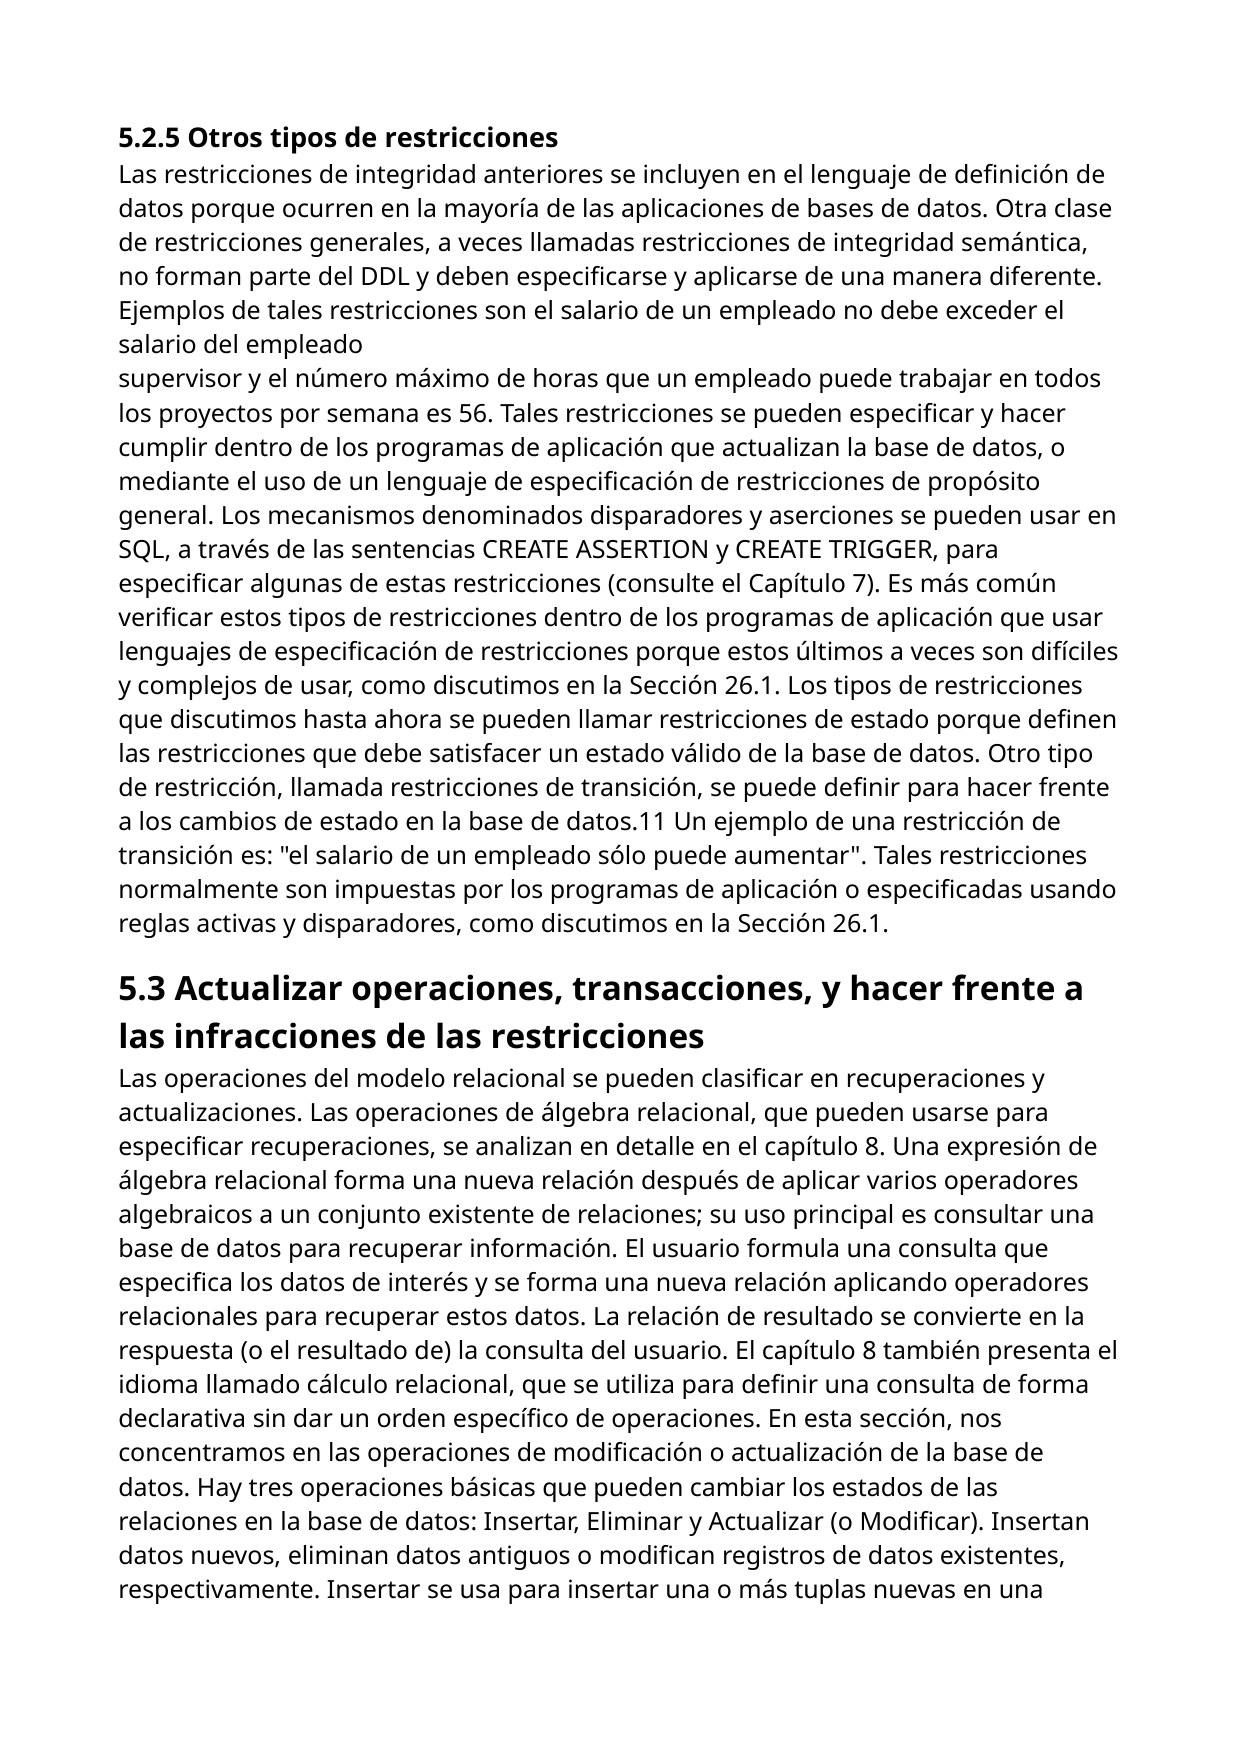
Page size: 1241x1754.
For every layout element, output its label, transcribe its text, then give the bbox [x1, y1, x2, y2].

text Las restricciones de integridad anteriores se incluyen en el lenguaje de definición de datos porque ocurren en la mayoría de las aplicaciones de bases de datos. Otra clase de restricciones generales, a veces llamadas restricciones de integridad semántica, no forman parte del DDL y deben especificarse y aplicarse de una manera diferente. Ejemplos de tales restricciones son el salario de un empleado no debe exceder el salario del empleado [118, 157, 1122, 361]
text Las operaciones del modelo relacional se pueden clasificar en recuperaciones y actualizaciones. Las operaciones de álgebra relacional, que pueden usarse para especificar recuperaciones, se analizan en detalle en el capítulo 8. Una expresión de álgebra relacional forma una nueva relación después de aplicar varios operadores algebraicos a un conjunto existente de relaciones; su uso principal es consultar una base de datos para recuperar información. El usuario formula una consulta que especifica los datos de interés y se forma una nueva relación aplicando operadores relacionales para recuperar estos datos. La relación de resultado se convierte en la respuesta (o el resultado de) la consulta del usuario. El capítulo 8 también presenta el idioma llamado cálculo relacional, que se utiliza para definir una consulta de forma declarativa sin dar un orden específico de operaciones. En esta sección, nos concentramos en las operaciones de modificación o actualización de la base de datos. Hay tres operaciones básicas que pueden cambiar los estados de las relaciones en la base de datos: Insertar, Eliminar y Actualizar (o Modificar). Insertan datos nuevos, eliminan datos antiguos o modifican registros de datos existentes, respectivamente. Insertar se usa para insertar una o más tuplas nuevas en una [118, 1060, 1122, 1605]
subtitle 5.3 Actualizar operaciones, transacciones, y hacer frente a las infracciones de las restricciones [118, 965, 1122, 1058]
subtitle 5.2.5 Otros tipos de restricciones [118, 118, 1122, 155]
text supervisor y el número máximo de horas que un empleado puede trabajar en todos los proyectos por semana es 56. Tales restricciones se pueden especificar y hacer cumplir dentro de los programas de aplicación que actualizan la base de datos, o mediante el uso de un lenguaje de especificación de restricciones de propósito general. Los mecanismos denominados disparadores y aserciones se pueden usar en SQL, a través de las sentencias CREATE ASSERTION y CREATE TRIGGER, para especificar algunas de estas restricciones (consulte el Capítulo 7). Es más común verificar estos tipos de restricciones dentro de los programas de aplicación que usar lenguajes de especificación de restricciones porque estos últimos a veces son difíciles y complejos de usar, como discutimos en la Sección 26.1. Los tipos de restricciones que discutimos hasta ahora se pueden llamar restricciones de estado porque definen las restricciones que debe satisfacer un estado válido de la base de datos. Otro tipo de restricción, llamada restricciones de transición, se puede definir para hacer frente a los cambios de estado en la base de datos.11 Un ejemplo de una restricción de transición es: "el salario de un empleado sólo puede aumentar". Tales restricciones normalmente son impuestas por los programas de aplicación o especificadas usando reglas activas y disparadores, como discutimos en la Sección 26.1. [118, 361, 1122, 940]
